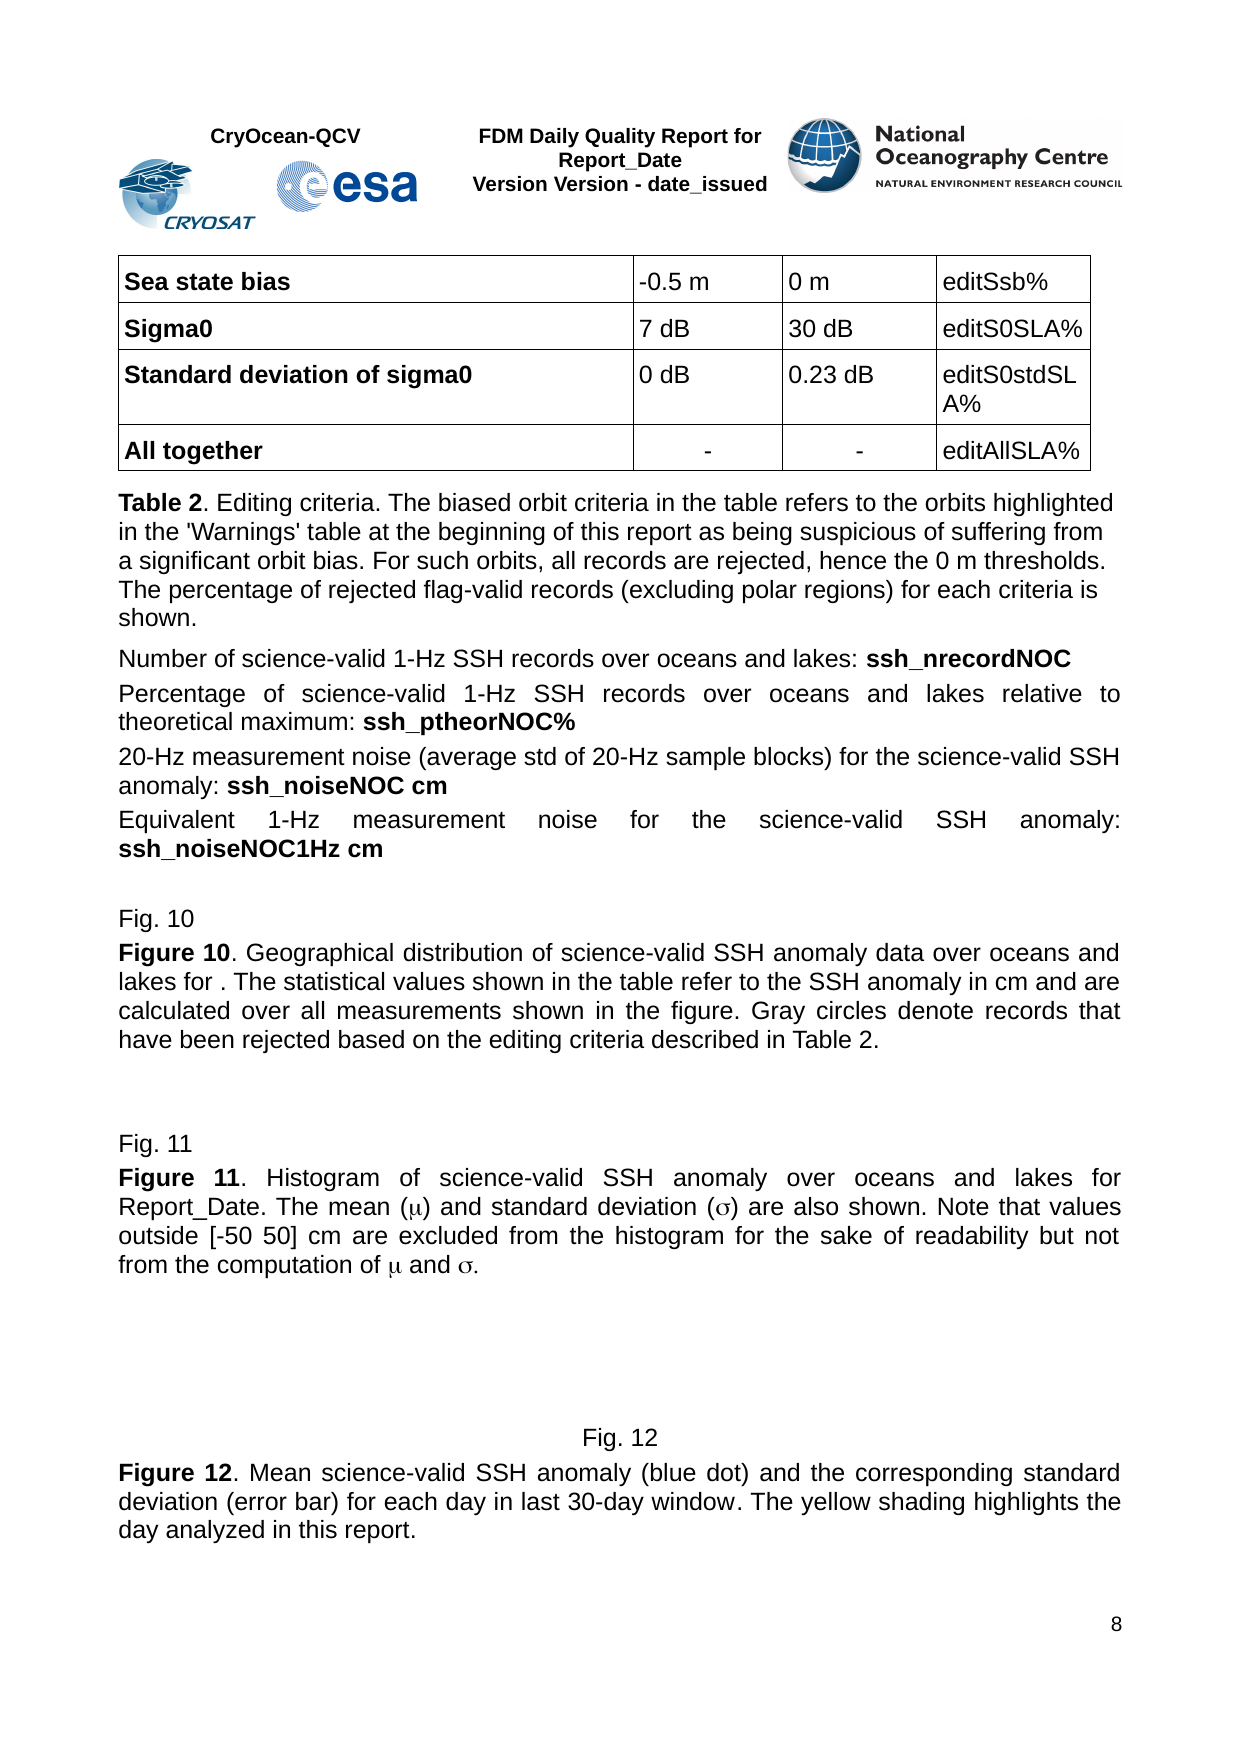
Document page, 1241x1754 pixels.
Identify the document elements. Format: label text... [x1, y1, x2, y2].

text Figure 12. Mean science-valid SSH anomaly (blue dot) and the corresponding standard deviation (error bar) for each day in last 30-day window. The yellow shading highlights the day analyzed in this report. [118, 1458, 1122, 1544]
table_cell editS0SLA% [937, 303, 1090, 348]
table_cell editAllSLA% [937, 425, 1090, 470]
table_cell 7 dB [634, 303, 782, 348]
table_cell -0.5 m [634, 256, 782, 302]
text Equivalent 1-Hz measurement noise for the science-valid SSH anomaly: ssh_noiseNOC1Hz cm [118, 806, 1122, 863]
text 20-Hz measurement noise (average std of 20-Hz sample blocks) for the science-valid SSH anomaly: ssh_noiseNOC cm [118, 742, 1122, 799]
table_cell 30 dB [783, 303, 936, 348]
table_cell Sea state bias [119, 256, 633, 302]
text Fig. 11 [118, 1129, 1122, 1157]
text Fig. 12 [118, 1423, 1122, 1452]
table_cell editSsb% [937, 256, 1090, 302]
table_cell - [783, 425, 936, 470]
picture [118, 159, 256, 229]
table_cell editS0stdSLA% [937, 350, 1090, 424]
text Percentage of science-valid 1-Hz SSH records over oceans and lakes relative to theoretical maximum: ssh_ptheorNOC% [118, 679, 1122, 736]
table_cell 0 m [783, 256, 936, 302]
text Fig. 10 [118, 904, 1122, 932]
picture [276, 159, 418, 212]
table_cell Standard deviation of sigma0 [119, 350, 633, 424]
table_cell Sigma0 [119, 303, 633, 348]
text Table 2. Editing criteria. The biased orbit criteria in the table refers to the orbits highlighted in the 'Warnings' table at the beginning of this report as being suspicious of suffering from a significant orbit bias. For such orbits, all records are rejected, hence the 0 m thresholds. The percentage of rejected flag-valid records (excluding polar regions) for each criteria is shown. [118, 488, 1122, 632]
table_cell 0 dB [634, 350, 782, 424]
table_cell - [634, 425, 782, 470]
text Figure 11. Histogram of science-valid SSH anomaly over oceans and lakes for Report_Date. The mean (μ) and standard deviation (σ) are also shown. Note that values outside [-50 50] cm are excluded from the histogram for the sake of readability but not from the computation of μ and σ. [118, 1163, 1122, 1278]
table_cell 0.23 dB [783, 350, 936, 424]
table_cell All together [119, 425, 633, 470]
text Number of science-valid 1-Hz SSH records over oceans and lakes: ssh_nrecordNOC [118, 644, 1122, 673]
picture [787, 118, 1123, 193]
text Figure 10. Geographical distribution of science-valid SSH anomaly data over oceans and lakes for . The statistical values shown in the table refer to the SSH anomaly in cm and are calculated over all measurements shown in the figure. Gray circles denote records that have been rejected based on the editing criteria described in Table 2. [118, 938, 1122, 1053]
